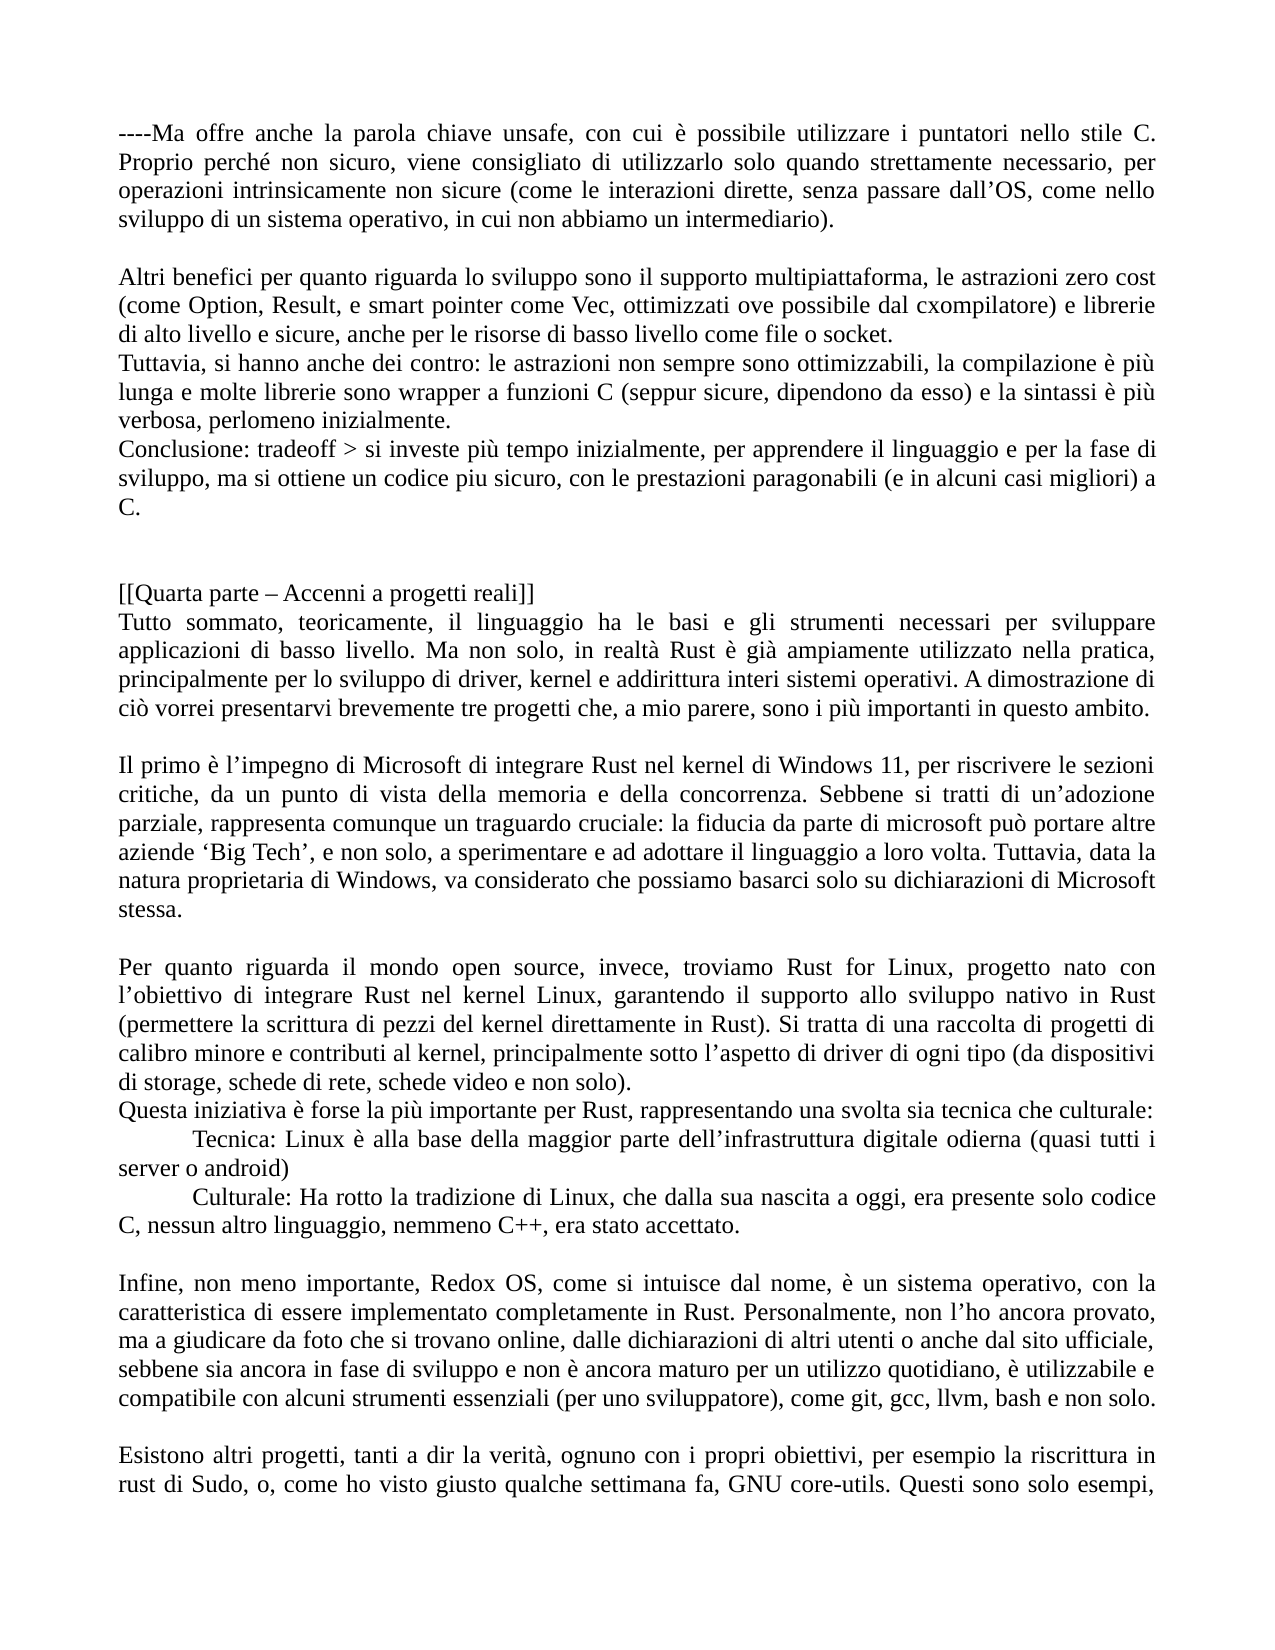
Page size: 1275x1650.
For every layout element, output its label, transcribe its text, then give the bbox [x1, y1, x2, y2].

text Esistono altri progetti, tanti a dir la verità, ognuno con i propri obiettivi, per esempio la riscrittura in rust di Sudo, o, come ho visto giusto qualche settimana fa, GNU core-utils. Questi sono solo esempi, [118, 1441, 1157, 1498]
text Per quanto riguarda il mondo open source, invece, troviamo Rust for Linux, progetto nato con l’obiettivo di integrare Rust nel kernel Linux, garantendo il supporto allo sviluppo nativo in Rust (permettere la scrittura di pezzi del kernel direttamente in Rust). Si tratta di una raccolta di progetti di calibro minore e contributi al kernel, principalmente sotto l’aspetto di driver di ogni tipo (da dispositivi di storage, schede di rete, schede video e non solo). [118, 952, 1157, 1096]
text Il primo è l’impegno di Microsoft di integrare Rust nel kernel di Windows 11, per riscrivere le sezioni critiche, da un punto di vista della memoria e della concorrenza. Sebbene si tratti di un’adozione parziale, rappresenta comunque un traguardo cruciale: la fiducia da parte di microsoft può portare altre aziende ‘Big Tech’, e non solo, a sperimentare e ad adottare il linguaggio a loro volta. Tuttavia, data la natura proprietaria di Windows, va considerato che possiamo basarci solo su dichiarazioni di Microsoft stessa. [118, 751, 1157, 923]
text Tuttavia, si hanno anche dei contro: le astrazioni non sempre sono ottimizzabili, la compilazione è più lunga e molte librerie sono wrapper a funzioni C (seppur sicure, dipendono da esso) e la sintassi è più verbosa, perlomeno inizialmente. [118, 348, 1157, 434]
text Conclusione: tradeoff > si investe più tempo inizialmente, per apprendere il linguaggio e per la fase di sviluppo, ma si ottiene un codice piu sicuro, con le prestazioni paragonabili (e in alcuni casi migliori) a C. [118, 434, 1157, 521]
text Tutto sommato, teoricamente, il linguaggio ha le basi e gli strumenti necessari per sviluppare applicazioni di basso livello. Ma non solo, in realtà Rust è già ampiamente utilizzato nella pratica, principalmente per lo sviluppo di driver, kernel e addirittura interi sistemi operativi. A dimostrazione di ciò vorrei presentarvi brevemente tre progetti che, a mio parere, sono i più importanti in questo ambito. [118, 607, 1157, 722]
text Altri benefici per quanto riguarda lo sviluppo sono il supporto multipiattaforma, le astrazioni zero cost (come Option, Result, e smart pointer come Vec, ottimizzati ove possibile dal cxompilatore) e librerie di alto livello e sicure, anche per le risorse di basso livello come file o socket. [118, 233, 1157, 348]
text Questa iniziativa è forse la più importante per Rust, rappresentando una svolta sia tecnica che culturale: [118, 1096, 1157, 1124]
text Culturale: Ha rotto la tradizione di Linux, che dalla sua nascita a oggi, era presente solo codice C, nessun altro linguaggio, nemmeno C++, era stato accettato. [118, 1182, 1157, 1239]
text [[Quarta parte – Accenni a progetti reali]] [118, 578, 1157, 607]
text ----Ma offre anche la parola chiave unsafe, con cui è possibile utilizzare i puntatori nello stile C. Proprio perché non sicuro, viene consigliato di utilizzarlo solo quando strettamente necessario, per operazioni intrinsicamente non sicure (come le interazioni dirette, senza passare dall’OS, come nello sviluppo di un sistema operativo, in cui non abbiamo un intermediario). [118, 118, 1157, 233]
text Tecnica: Linux è alla base della maggior parte dell’infrastruttura digitale odierna (quasi tutti i server o android) [118, 1124, 1157, 1182]
text Infine, non meno importante, Redox OS, come si intuisce dal nome, è un sistema operativo, con la caratteristica di essere implementato completamente in Rust. Personalmente, non l’ho ancora provato, ma a giudicare da foto che si trovano online, dalle dichiarazioni di altri utenti o anche dal sito ufficiale, sebbene sia ancora in fase di sviluppo e non è ancora maturo per un utilizzo quotidiano, è utilizzabile e compatibile con alcuni strumenti essenziali (per uno sviluppatore), come git, gcc, llvm, bash e non solo. [118, 1268, 1157, 1412]
